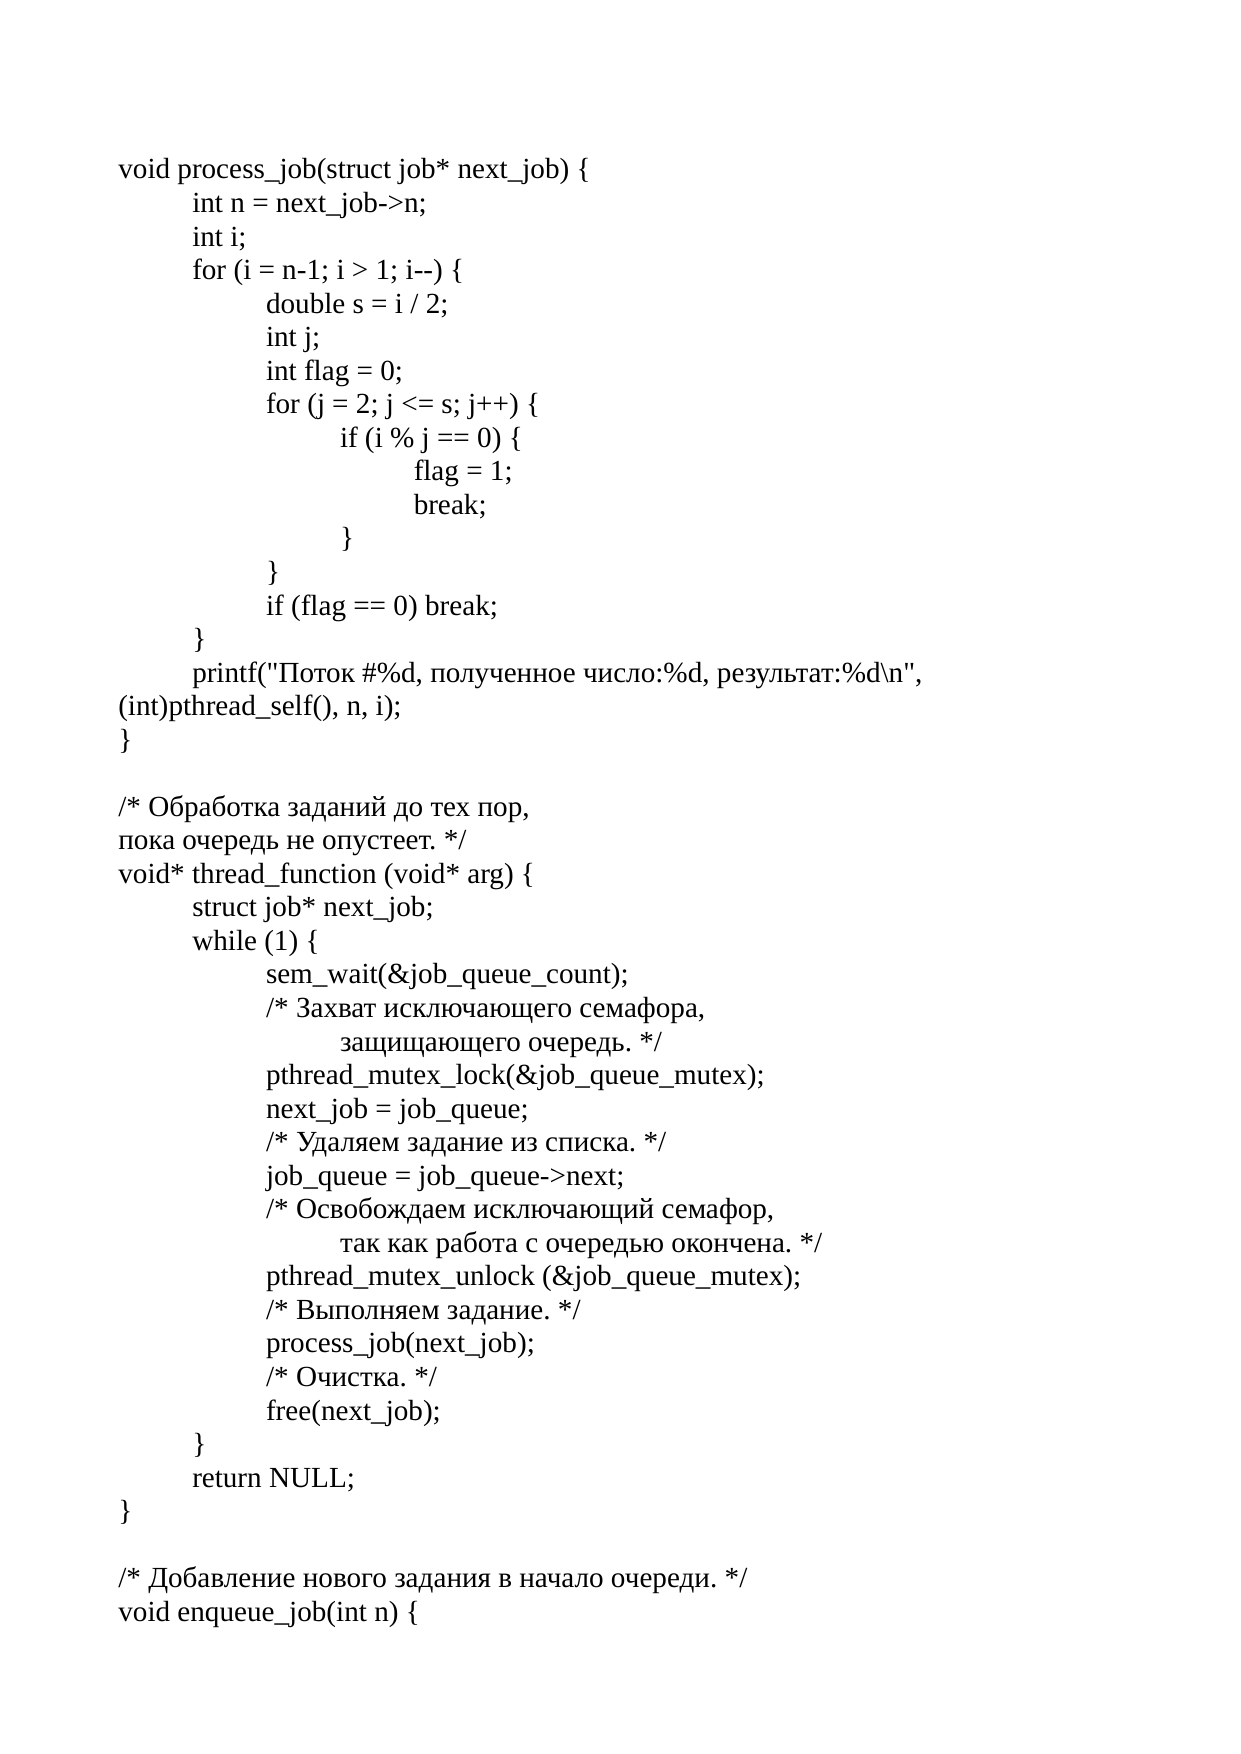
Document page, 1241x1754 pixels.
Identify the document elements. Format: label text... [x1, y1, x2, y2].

text int n = next_job->n; [118, 185, 1122, 219]
text } [118, 1493, 1122, 1527]
text next_job = job_queue; [118, 1091, 1122, 1124]
text int flag = 0; [118, 353, 1122, 386]
text int j; [118, 319, 1122, 353]
text защищающего очередь. */ [118, 1024, 1122, 1057]
text /* Удаляем задание из списка. */ [118, 1124, 1122, 1158]
text if (flag == 0) break; [118, 588, 1122, 621]
text if (i % j == 0) { [118, 420, 1122, 453]
text } [118, 621, 1122, 655]
text while (1) { [118, 923, 1122, 957]
text flag = 1; [118, 453, 1122, 487]
text /* Освобождаем исключающий семафор, [118, 1191, 1122, 1225]
text sem_wait(&job_queue_count); [118, 957, 1122, 990]
text process_job(next_job); [118, 1326, 1122, 1359]
text return NULL; [118, 1460, 1122, 1493]
text pthread_mutex_unlock (&job_queue_mutex); [118, 1258, 1122, 1292]
text void process_job(struct job* next_job) { [118, 152, 1122, 185]
text for (j = 2; j <= s; j++) { [118, 386, 1122, 420]
text int i; [118, 219, 1122, 252]
text /* Выполняем задание. */ [118, 1292, 1122, 1326]
text } [118, 1426, 1122, 1460]
text /* Очистка. */ [118, 1359, 1122, 1393]
text /* Захват исключающего семафора, [118, 990, 1122, 1024]
text struct job* next_job; [118, 889, 1122, 923]
text } [118, 554, 1122, 588]
text break; [118, 487, 1122, 521]
text пока очередь не опустеет. */ [118, 822, 1122, 856]
text free(next_job); [118, 1393, 1122, 1426]
text } [118, 722, 1122, 755]
text /* Обработка заданий до тех пор, [118, 789, 1122, 822]
text job_queue = job_queue->next; [118, 1158, 1122, 1191]
text printf("Поток #%d, полученное число:%d, результат:%d\n", (int)pthread_self(), n, i); [118, 655, 1122, 722]
text void enqueue_job(int n) { [118, 1594, 1122, 1627]
text double s = i / 2; [118, 286, 1122, 319]
text void* thread_function (void* arg) { [118, 856, 1122, 889]
text } [118, 521, 1122, 554]
text for (i = n-1; i > 1; i--) { [118, 252, 1122, 286]
text pthread_mutex_lock(&job_queue_mutex); [118, 1057, 1122, 1091]
text /* Добавление нового задания в начало очереди. */ [118, 1560, 1122, 1594]
text так как работа с очередью окончена. */ [118, 1225, 1122, 1258]
